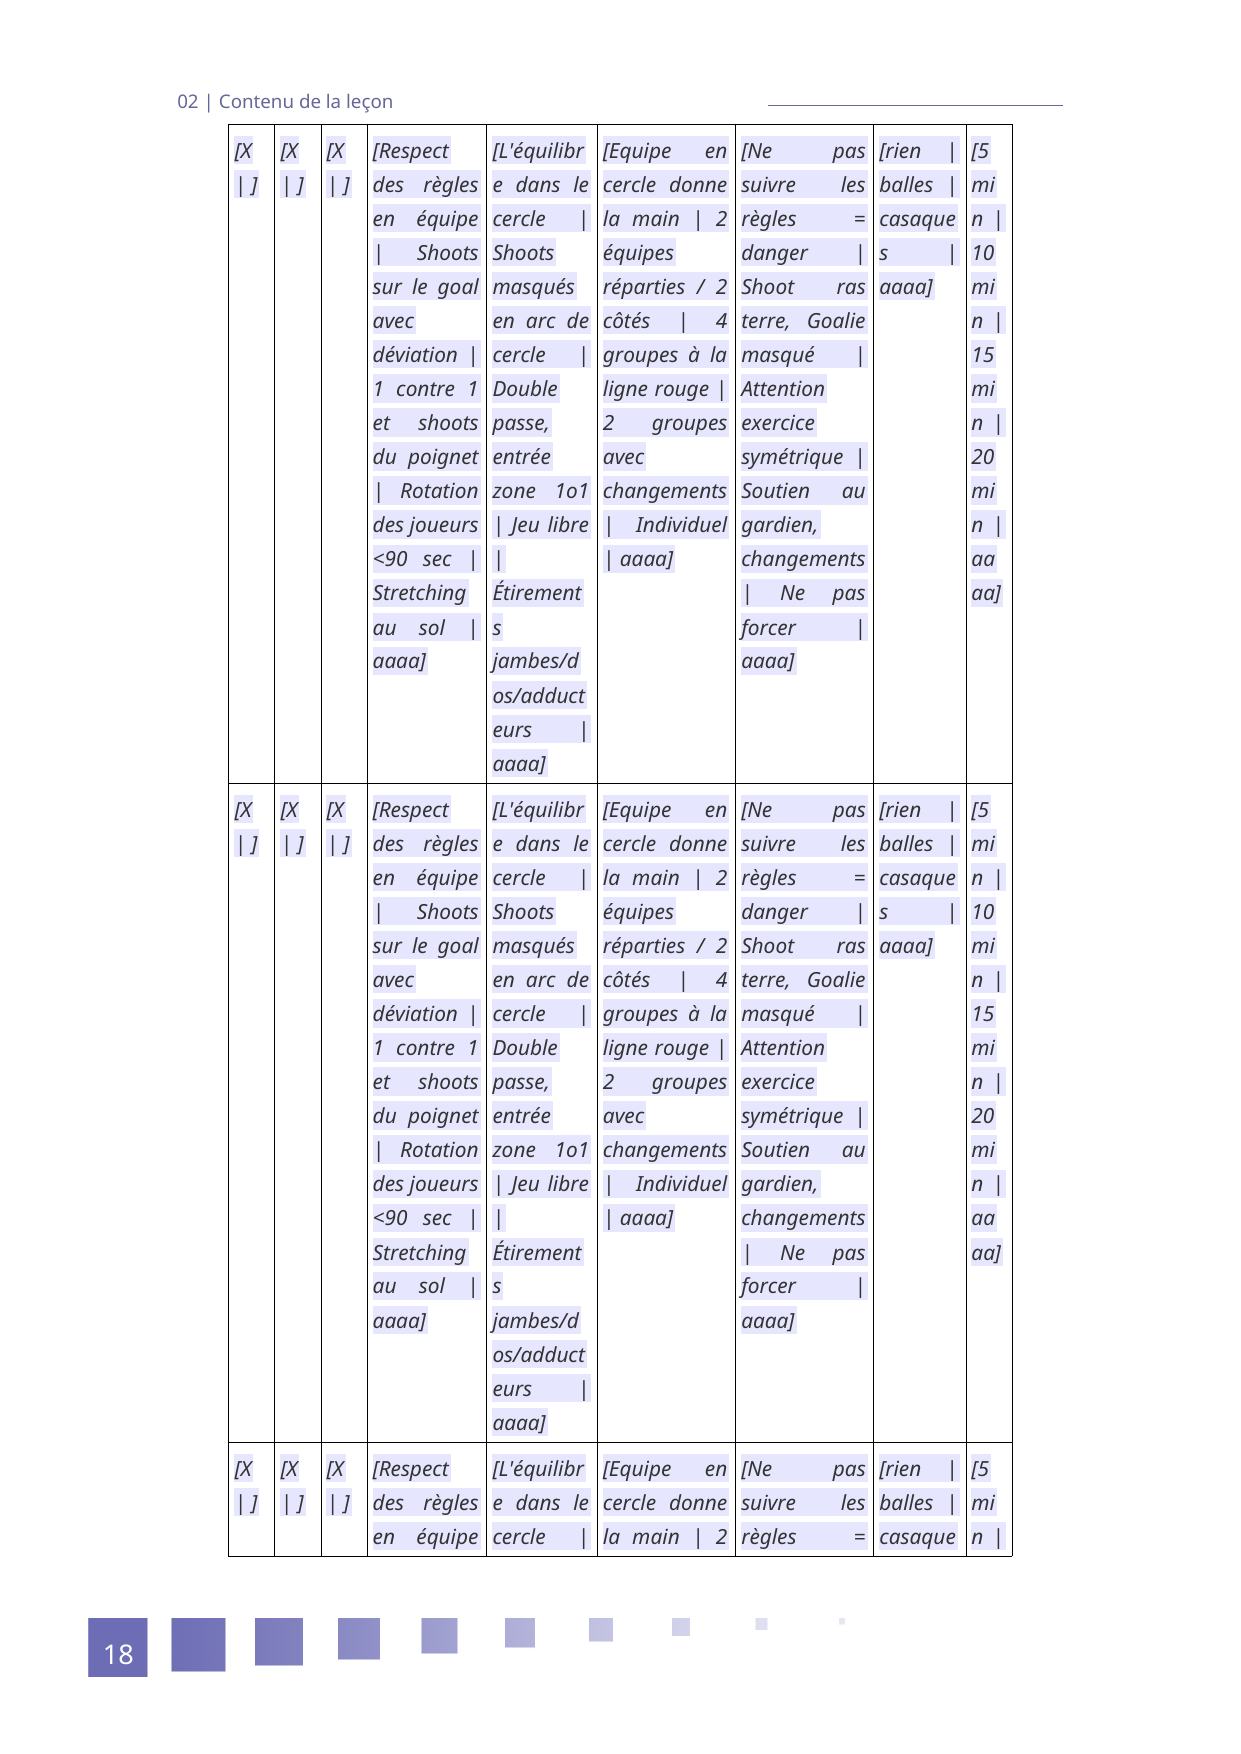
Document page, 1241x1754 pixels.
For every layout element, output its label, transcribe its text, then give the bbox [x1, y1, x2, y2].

table_cell [5 min | 10 min | 15 min | 20 min | aaaa] [967, 784, 1012, 1442]
table_cell [rien | balles | casaques | aaaa] [874, 125, 966, 783]
table_cell [X | ] [229, 784, 274, 1442]
table_cell [Respect des règles en équipe [368, 1443, 486, 1556]
table_cell [Ne pas suivre les règles = danger | Shoot ras terre, Goalie masqué | Attention exercice symétrique | Soutien au gardien, changements | Ne pas forcer | aaaa] [736, 125, 873, 783]
table_cell [Ne pas suivre les règles = [736, 1443, 873, 1556]
picture [88, 1618, 889, 1678]
table_cell [Ne pas suivre les règles = danger | Shoot ras terre, Goalie masqué | Attention exercice symétrique | Soutien au gardien, changements | Ne pas forcer | aaaa] [736, 784, 873, 1442]
table_cell [X | ] [275, 125, 321, 783]
table_cell [rien | balles | casaques | aaaa] [874, 784, 966, 1442]
table_cell [X | ] [275, 784, 321, 1442]
table_cell [5 min | 10 min | 15 min | 20 min | aaaa] [967, 125, 1012, 783]
table_cell [X | ] [229, 1443, 274, 1556]
table_cell [L'équilibre dans le cercle | Shoots masqués en arc de cercle | Double passe, entrée zone 1o1 | Jeu libre | Étirements jambes/dos/adducteurs | aaaa] [487, 784, 597, 1442]
table_cell [X | ] [229, 125, 274, 783]
table_cell [Equipe en cercle donne la main | 2 [598, 1443, 735, 1556]
table_cell [X | ] [322, 784, 367, 1442]
table_cell [L'équilibre dans le cercle | [487, 1443, 597, 1556]
table_cell [X | ] [322, 1443, 367, 1556]
table_cell [X | ] [275, 1443, 321, 1556]
table_cell [5 min | [967, 1443, 1012, 1556]
table_cell [Respect des règles en équipe | Shoots sur le goal avec déviation | 1 contre 1 et shoots du poignet | Rotation des joueurs <90 sec | Stretching au sol | aaaa] [368, 125, 486, 783]
table_cell [X | ] [322, 125, 367, 783]
table_cell [Equipe en cercle donne la main | 2 équipes réparties / 2 côtés | 4 groupes à la ligne rouge | 2 groupes avec changements | Individuel | aaaa] [598, 125, 735, 783]
table_cell [rien | balles | casaque [874, 1443, 966, 1556]
table_cell [Equipe en cercle donne la main | 2 équipes réparties / 2 côtés | 4 groupes à la ligne rouge | 2 groupes avec changements | Individuel | aaaa] [598, 784, 735, 1442]
table_cell [Respect des règles en équipe | Shoots sur le goal avec déviation | 1 contre 1 et shoots du poignet | Rotation des joueurs <90 sec | Stretching au sol | aaaa] [368, 784, 486, 1442]
table_cell [L'équilibre dans le cercle | Shoots masqués en arc de cercle | Double passe, entrée zone 1o1 | Jeu libre | Étirements jambes/dos/adducteurs | aaaa] [487, 125, 597, 783]
